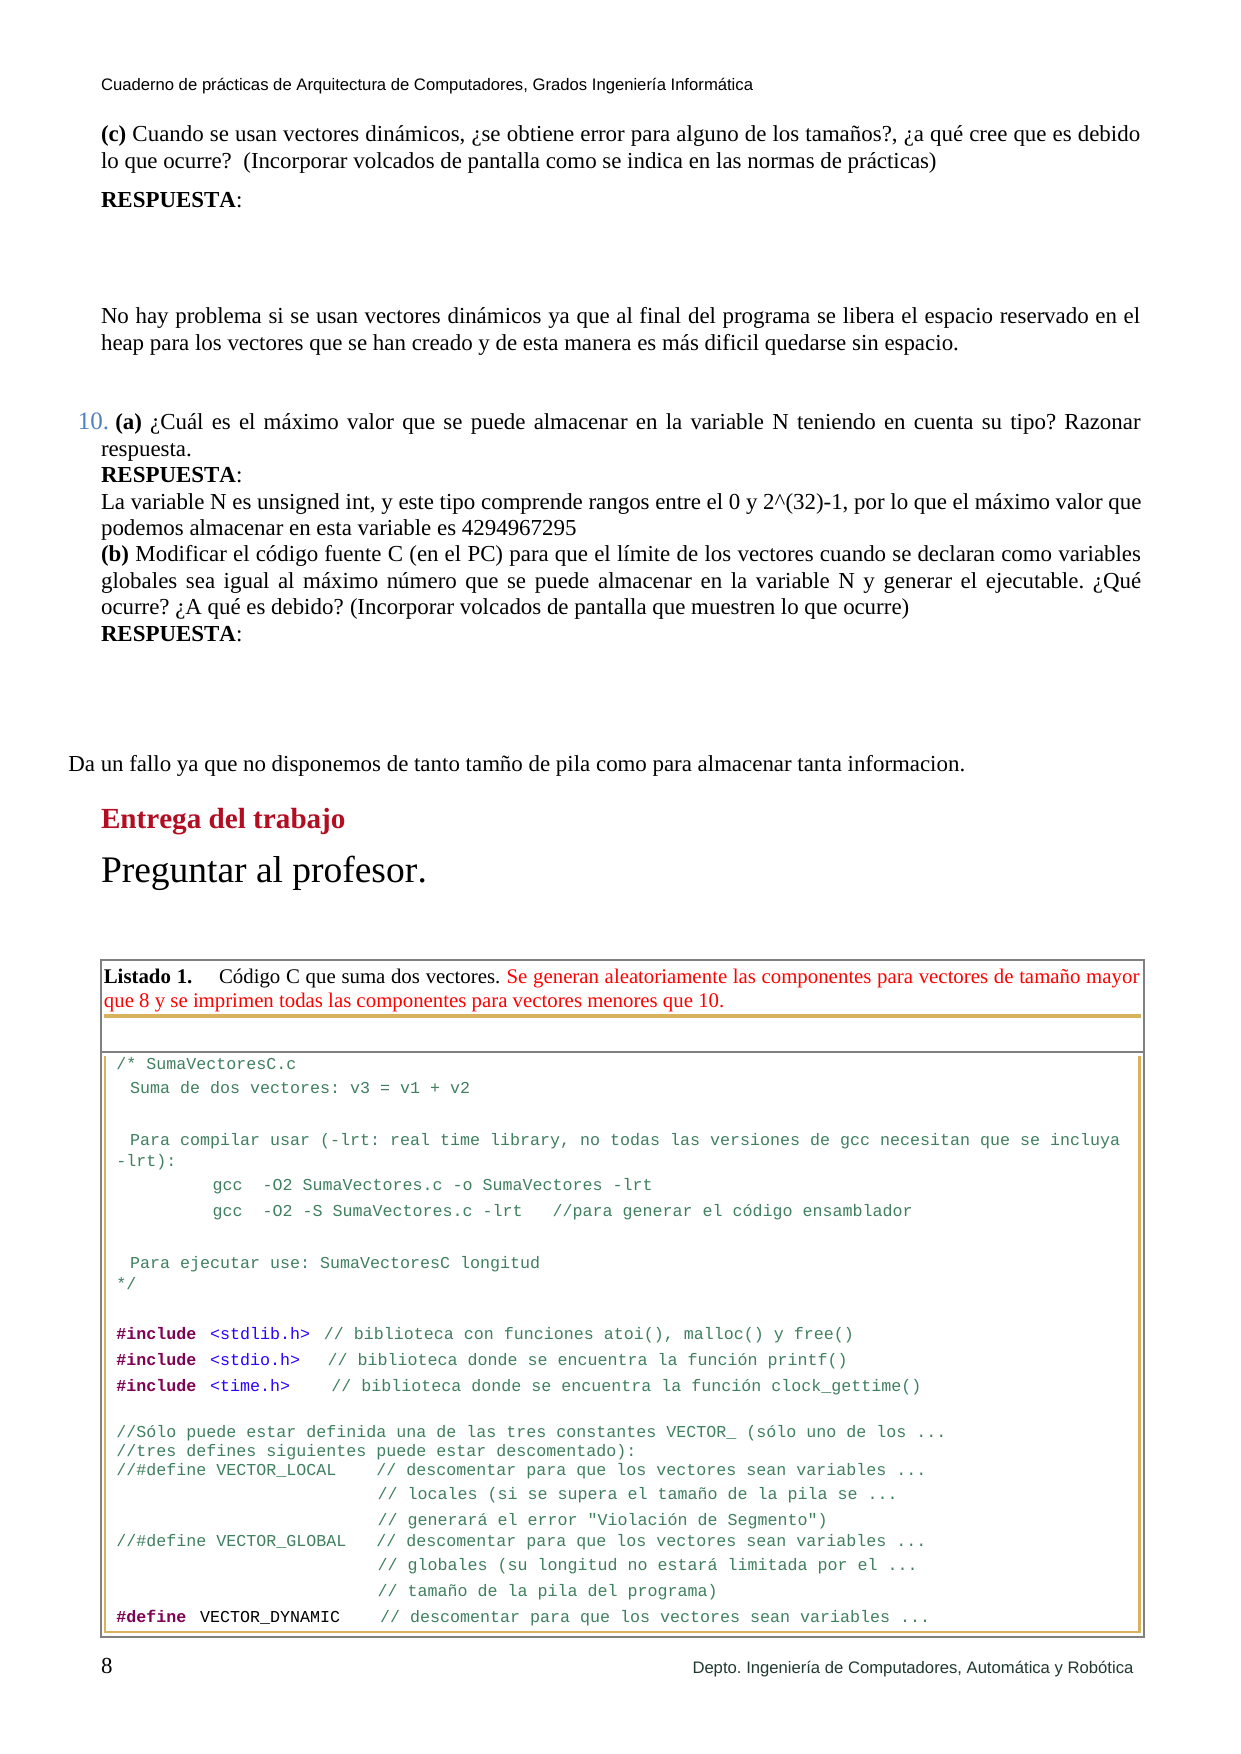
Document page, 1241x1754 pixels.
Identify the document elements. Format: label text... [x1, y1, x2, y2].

table_cell /* SumaVectoresC.c Suma de dos vectores: v3 = v1 + v2 Para compilar usar (-lrt: real time library, no todas las versiones de gcc necesitan que se incluya -lrt): gcc -O2 SumaVectores.c -o SumaVectores -lrt gcc -O2 -S SumaVectores.c -lrt //para generar el código ensamblador Para ejecutar use: SumaVectoresC longitud */ #include <stdlib.h> // biblioteca con funciones atoi(), malloc() y free() #include <stdio.h> // biblioteca donde se encuentra la función printf() #include <time.h> // biblioteca donde se encuentra la función clock_gettime() //Sólo puede estar definida una de las tres constantes VECTOR_ (sólo uno de los ... //tres defines siguientes puede estar descomentado): //#define VECTOR_LOCAL // descomentar para que los vectores sean variables ... // locales (si se supera el tamaño de la pila se ... // generará el error "Violación de Segmento") //#define VECTOR_GLOBAL // descomentar para que los vectores sean variables ... // globales (su longitud no estará limitada por el ... // tamaño de la pila del programa) #define VECTOR_DYNAMIC // descomentar para que los vectores sean variables ... [102, 1053, 1143, 1636]
text La variable N es unsigned int, y este tipo comprende rangos entre el 0 y 2^(32)-1, por lo que el máximo valor que podemos almacenar en esta variable es 4294967295 [101, 488, 1143, 541]
table_header Listado 1. Código C que suma dos vectores. Se generan aleatoriamente las componentes para vectores de tamaño mayor que 8 y se imprimen todas las componentes para vectores menores que 10. [102, 961, 1143, 1051]
list RESPUESTA: [101, 186, 1143, 212]
list (a) ¿Cuál es el máximo valor que se puede almacenar en la variable N teniendo en cuenta su tipo? Razonar respuesta. [71, 406, 1143, 461]
list (c) Cuando se usan vectores dinámicos, ¿se obtiene error para alguno de los tamaños?, ¿a qué cree que es debido lo que ocurre? (Incorporar volcados de pantalla como se indica en las normas de prácticas) [101, 121, 1143, 173]
text RESPUESTA: [101, 461, 1143, 488]
list Da un fallo ya que no disponemos de tanto tamño de pila como para almacenar tanta informacion. [68, 750, 1143, 776]
text RESPUESTA: [101, 619, 1143, 646]
list No hay problema si se usan vectores dinámicos ya que al final del programa se libera el espacio reservado en el heap para los vectores que se han creado y de esta manera es más dificil quedarse sin espacio. [101, 302, 1143, 355]
text (b) Modificar el código fuente C (en el PC) para que el límite de los vectores cuando se declaran como variables globales sea igual al máximo número que se puede almacenar en la variable N y generar el ejecutable. ¿Qué ocurre? ¿A qué es debido? (Incorporar volcados de pantalla que muestren lo que ocurre) [101, 541, 1143, 619]
subtitle Entrega del trabajo [101, 801, 1143, 835]
text Preguntar al profesor. [101, 847, 1143, 891]
